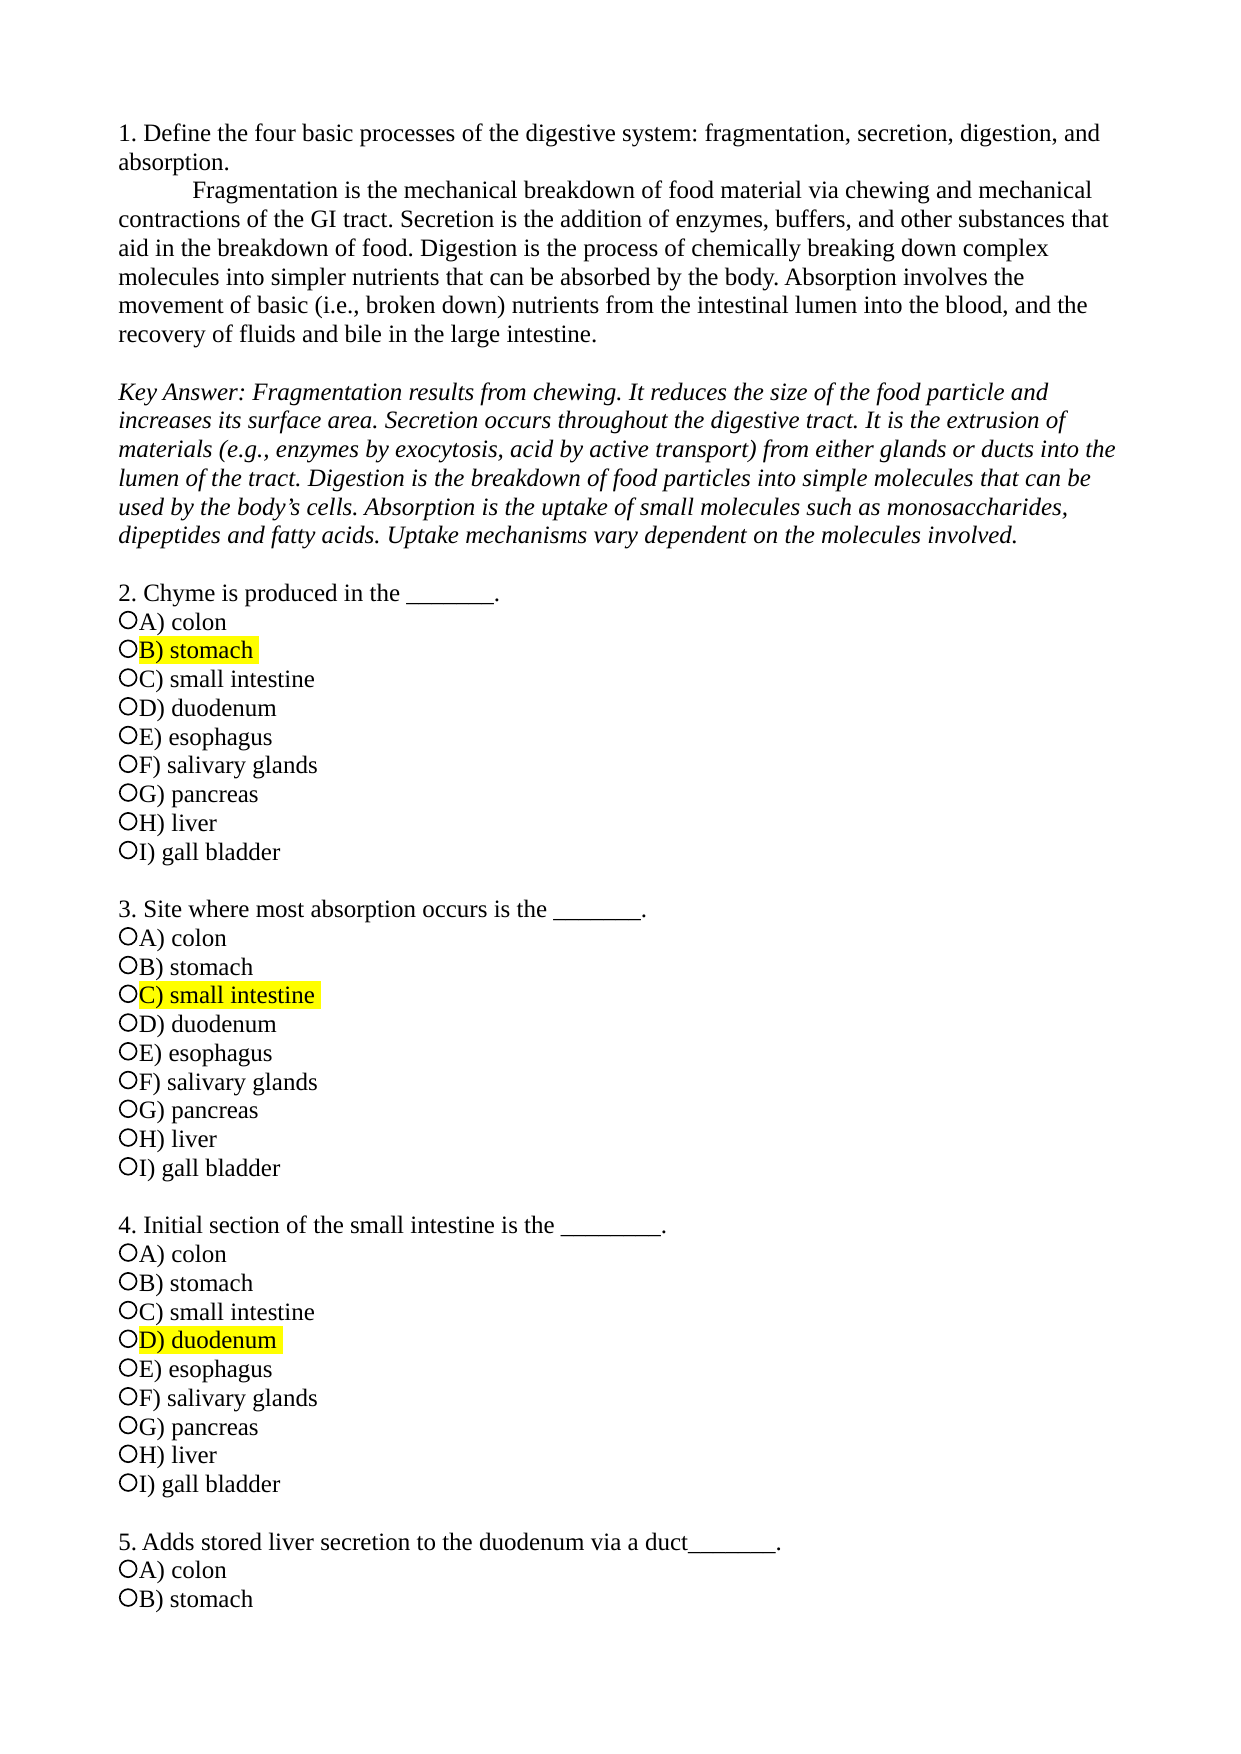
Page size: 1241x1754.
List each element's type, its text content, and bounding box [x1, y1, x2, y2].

text H) liver [118, 808, 1122, 837]
text Key Answer: Fragmentation results from chewing. It reduces the size of the food particle and increases its surface area. Secretion occurs throughout the digestive tract. It is the extrusion of materials (e.g., enzymes by exocytosis, acid by active transport) from either glands or ducts into the lumen of the tract. Digestion is the breakdown of food particles into simple molecules that can be used by the body’s cells. Absorption is the uptake of small molecules such as monosaccharides, dipeptides and fatty acids. Uptake mechanisms vary dependent on the molecules involved. [118, 377, 1122, 549]
text D) duodenum [118, 1009, 1122, 1038]
text D) duodenum [118, 1326, 1122, 1354]
text F) salivary glands [118, 1067, 1122, 1096]
text A) colon [118, 607, 1122, 636]
text I) gall bladder [118, 1153, 1122, 1182]
text 1. Define the four basic processes of the digestive system: fragmentation, secretion, digestion, and absorption. [118, 118, 1122, 176]
text I) gall bladder [118, 1469, 1122, 1498]
text F) salivary glands [118, 751, 1122, 779]
text Fragmentation is the mechanical breakdown of food material via chewing and mechanical contractions of the GI tract. Secretion is the addition of enzymes, buffers, and other substances that aid in the breakdown of food. Digestion is the process of chemically breaking down complex molecules into simpler nutrients that can be absorbed by the body. Absorption involves the movement of basic (i.e., broken down) nutrients from the intestinal lumen into the blood, and the recovery of fluids and bile in the large intestine. [118, 176, 1122, 348]
text B) stomach [118, 636, 1122, 664]
text H) liver [118, 1441, 1122, 1469]
text B) stomach [118, 952, 1122, 981]
text E) esophagus [118, 722, 1122, 751]
text H) liver [118, 1124, 1122, 1153]
text I) gall bladder [118, 837, 1122, 866]
text B) stomach [118, 1268, 1122, 1297]
text 2. Chyme is produced in the _______. [118, 578, 1122, 607]
text D) duodenum [118, 693, 1122, 722]
text F) salivary glands [118, 1383, 1122, 1412]
text E) esophagus [118, 1038, 1122, 1067]
text 4. Initial section of the small intestine is the ________. [118, 1211, 1122, 1239]
text C) small intestine [118, 1297, 1122, 1326]
text 3. Site where most absorption occurs is the _______. [118, 894, 1122, 923]
text G) pancreas [118, 779, 1122, 808]
text C) small intestine [118, 664, 1122, 693]
text A) colon [118, 1556, 1122, 1584]
text A) colon [118, 923, 1122, 952]
text A) colon [118, 1239, 1122, 1268]
text C) small intestine [118, 981, 1122, 1009]
text G) pancreas [118, 1412, 1122, 1441]
text E) esophagus [118, 1354, 1122, 1383]
text 5. Adds stored liver secretion to the duodenum via a duct_______. [118, 1527, 1122, 1556]
text G) pancreas [118, 1096, 1122, 1124]
text B) stomach [118, 1584, 1122, 1613]
